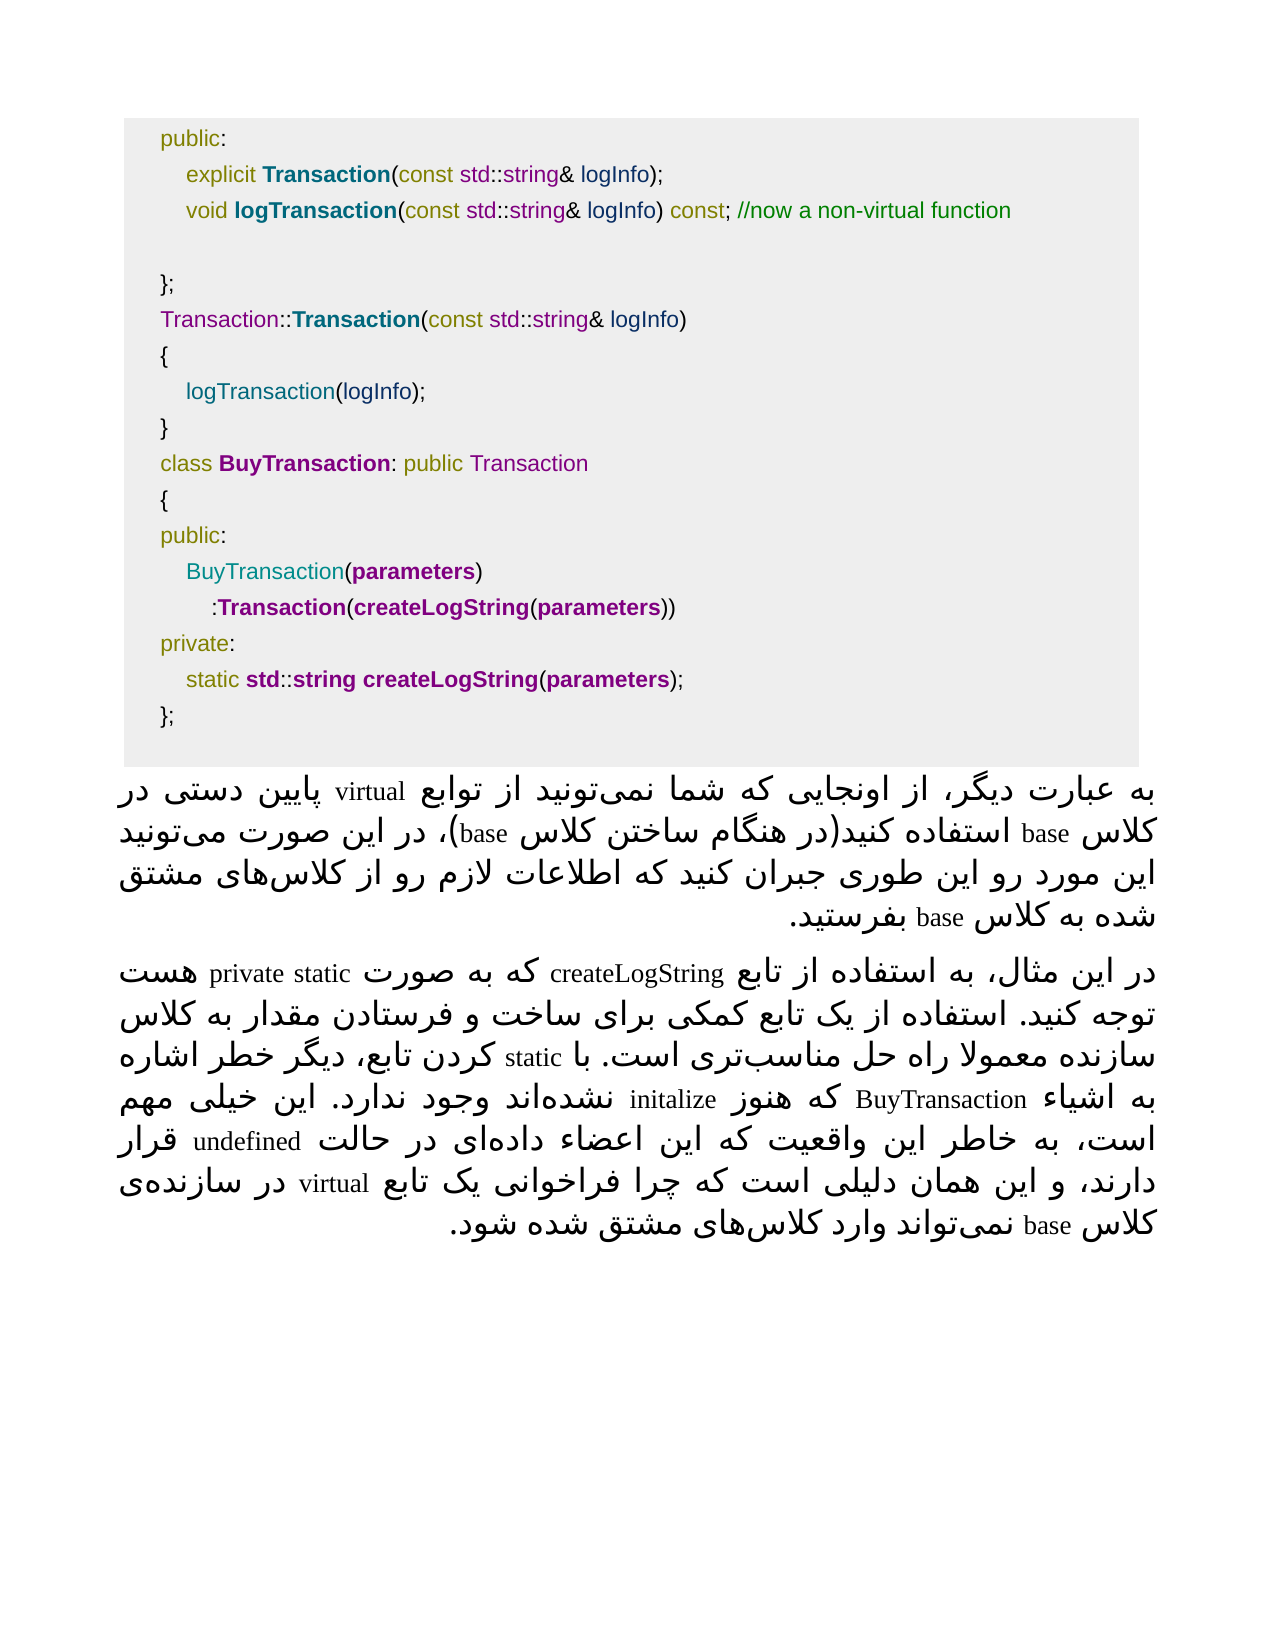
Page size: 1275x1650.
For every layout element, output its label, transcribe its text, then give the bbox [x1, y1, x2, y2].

text :Transaction(createLogString(parameters)) [124, 587, 1139, 623]
text class BuyTransaction: public Transaction [124, 442, 1139, 478]
text static std::string createLogString(parameters); [124, 659, 1139, 695]
text }; [124, 262, 1139, 298]
text logTransaction(logInfo); [124, 370, 1139, 406]
text void logTransaction(const std::string& logInfo) const; //now a non-virtual function [124, 190, 1139, 226]
text به عبارت دیگر، از اونجایی که شما نمی‌تونید از توابع virtual پایین دستی در کلاس base استفاده کنید(در هنگام ساختن کلاس base)، در این صورت می‌تونید این مورد رو این طوری جبران کنید که اطلاعات لازم رو از کلاس‌های مشتق شده به کلاس‌ base بفرستید. [118, 767, 1157, 935]
text در این مثال، به استفاده از تابع createLogString که به صورت private static هست توجه کنید. استفاده از یک تابع کمکی برای ساخت و فرستادن مقدار به کلاس سازنده معمولا راه حل مناسب‌تری است. با static کردن تابع، دیگر خطر اشاره به اشیاء BuyTransaction که هنوز initalize نشده‌اند وجود ندارد. این خیلی مهم است، به خاطر این واقعیت که این اعضاء داده‌ای در حالت undefined قرار دارند، و این همان دلیلی است که چرا فراخوانی یک تابع virtual در سازنده‌ی کلاس base نمی‌تواند وارد کلاس‌های مشتق شده شود. [118, 949, 1157, 1243]
text public: [124, 118, 1139, 154]
text BuyTransaction(parameters) [124, 551, 1139, 587]
text public: [124, 514, 1139, 551]
text { [124, 334, 1139, 370]
text private: [124, 623, 1139, 659]
text }; [124, 695, 1139, 731]
text } [124, 406, 1139, 442]
text Transaction::Transaction(const std::string& logInfo) [124, 298, 1139, 334]
text explicit Transaction(const std::string& logInfo); [124, 154, 1139, 190]
text { [124, 478, 1139, 514]
